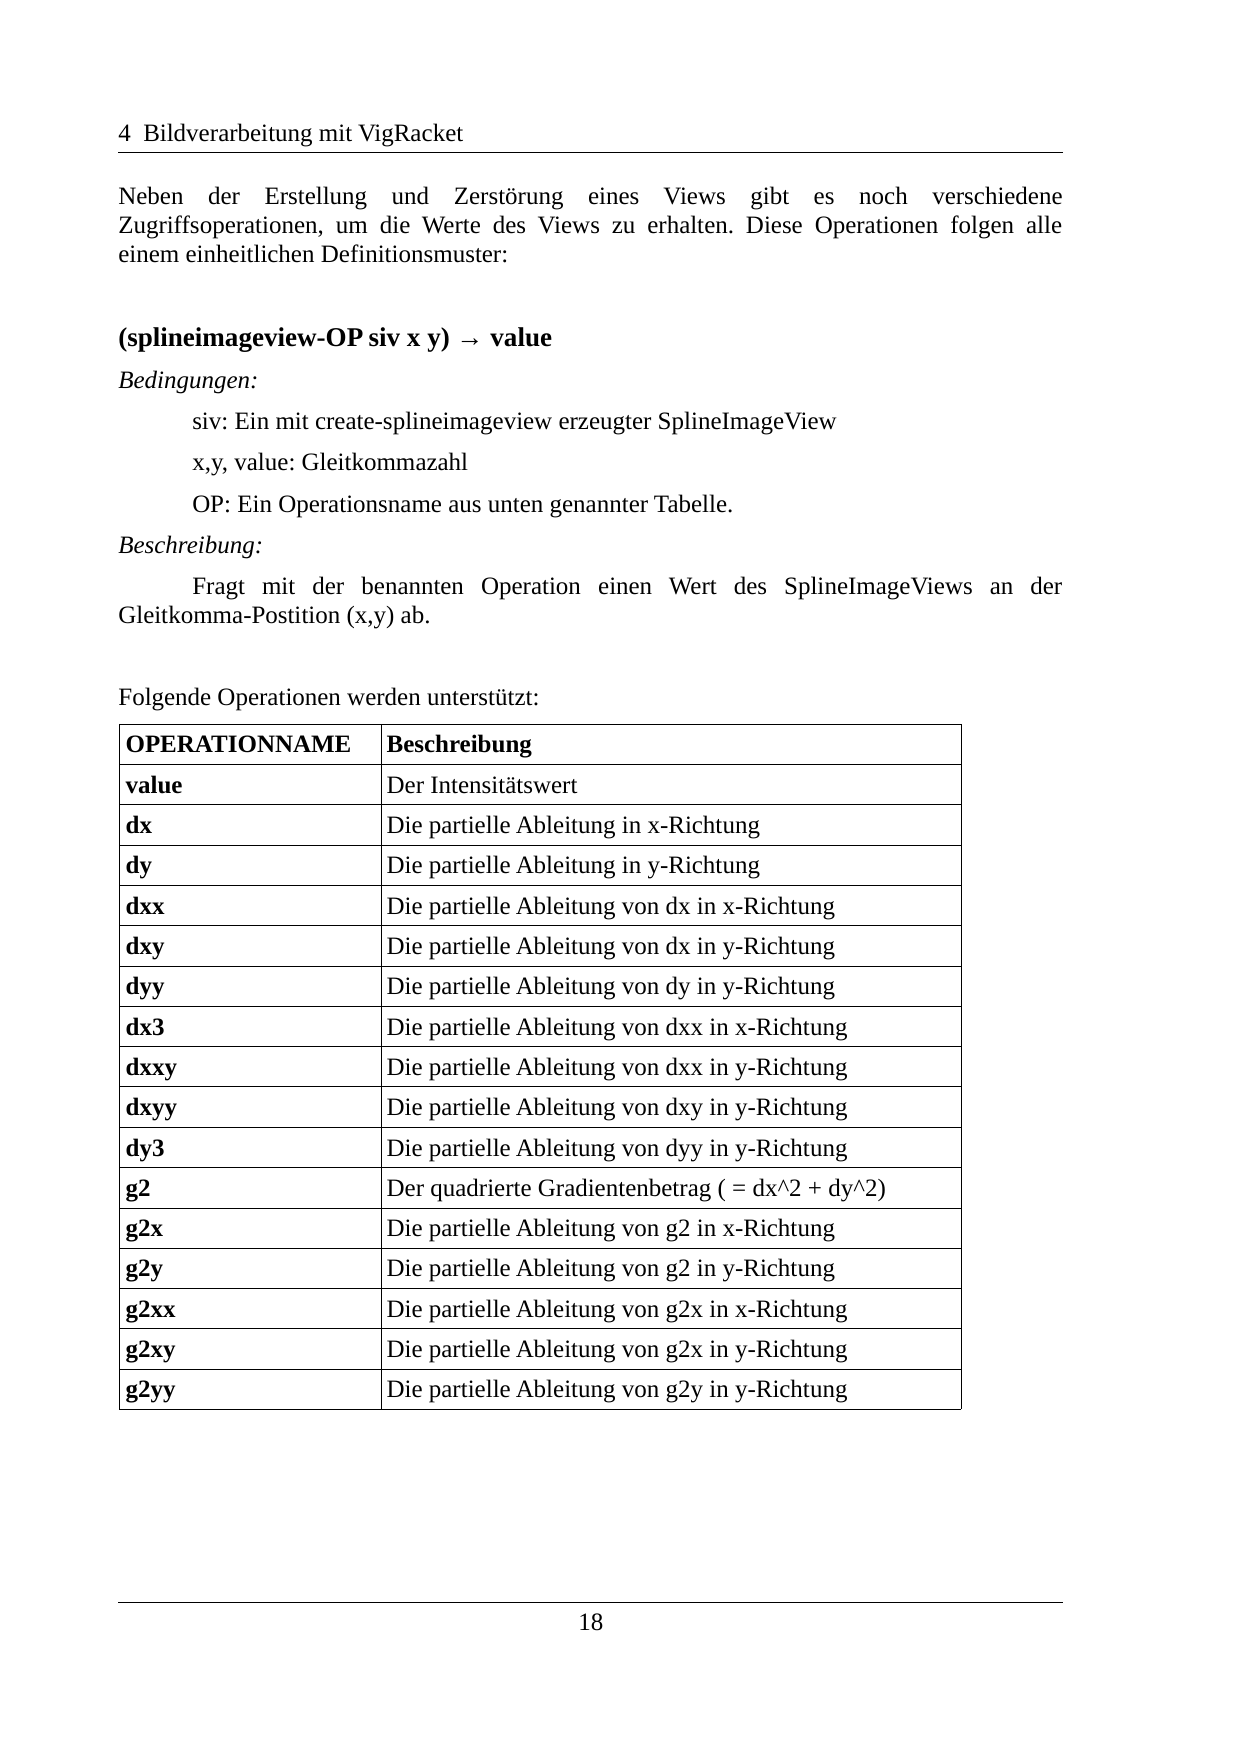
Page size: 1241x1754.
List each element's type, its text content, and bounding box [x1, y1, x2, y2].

table_cell dx [120, 805, 381, 844]
table_cell dy3 [120, 1128, 381, 1167]
table_cell Die partielle Ableitung von dy in y-Richtung [382, 967, 961, 1006]
table_cell Die partielle Ableitung in x-Richtung [382, 805, 961, 844]
table_cell Der quadrierte Gradientenbetrag ( = dx^2 + dy^2) [382, 1168, 961, 1207]
table_cell g2 [120, 1168, 381, 1207]
text Bedingungen: [118, 365, 1063, 394]
table_cell Die partielle Ableitung von g2 in y-Richtung [382, 1249, 961, 1288]
table_cell dy [120, 846, 381, 885]
text siv: Ein mit create-splineimageview erzeugter SplineImageView [118, 406, 1063, 435]
table_cell Die partielle Ableitung von dx in x-Richtung [382, 886, 961, 925]
table_cell Der Intensitätswert [382, 765, 961, 804]
text Fragt mit der benannten Operation einen Wert des SplineImageViews an der Gleitkomma-Postition (x,y) ab. [118, 571, 1063, 629]
table_cell Die partielle Ableitung von dx in y-Richtung [382, 926, 961, 966]
table_header Beschreibung [382, 725, 961, 764]
table_cell dxy [120, 926, 381, 966]
table_cell Die partielle Ableitung von g2x in x-Richtung [382, 1289, 961, 1328]
table_cell Die partielle Ableitung von dxx in x-Richtung [382, 1007, 961, 1046]
table_cell dx3 [120, 1007, 381, 1046]
table_cell dyy [120, 967, 381, 1006]
text x,y, value: Gleitkommazahl [118, 447, 1063, 476]
table_cell g2xy [120, 1329, 381, 1369]
table_cell dxx [120, 886, 381, 925]
table_cell Die partielle Ableitung von dxy in y-Richtung [382, 1087, 961, 1127]
table_cell Die partielle Ableitung von g2y in y-Richtung [382, 1370, 961, 1409]
table_cell dxyy [120, 1087, 381, 1127]
table_cell g2x [120, 1209, 381, 1248]
table_header OPERATIONNAME [120, 725, 381, 764]
text (splineimageview-OP siv x y) → value [118, 321, 1063, 352]
table_cell g2xx [120, 1289, 381, 1328]
table_cell g2yy [120, 1370, 381, 1409]
text Folgende Operationen werden unterstützt: [118, 682, 1063, 711]
text Neben der Erstellung und Zerstörung eines Views gibt es noch verschiedene Zugriffsoperationen, um die Werte des Views zu erhalten. Diese Operationen folgen alle einem einheitlichen Definitionsmuster: [118, 181, 1063, 267]
table_cell Die partielle Ableitung von dxx in y-Richtung [382, 1047, 961, 1086]
table_cell Die partielle Ableitung von dyy in y-Richtung [382, 1128, 961, 1167]
table_cell Die partielle Ableitung in y-Richtung [382, 846, 961, 885]
text Beschreibung: [118, 530, 1063, 559]
table_cell Die partielle Ableitung von g2 in x-Richtung [382, 1209, 961, 1248]
text OP: Ein Operationsname aus unten genannter Tabelle. [118, 489, 1063, 517]
table_cell g2y [120, 1249, 381, 1288]
table_cell dxxy [120, 1047, 381, 1086]
table_cell value [120, 765, 381, 804]
table_cell Die partielle Ableitung von g2x in y-Richtung [382, 1329, 961, 1369]
